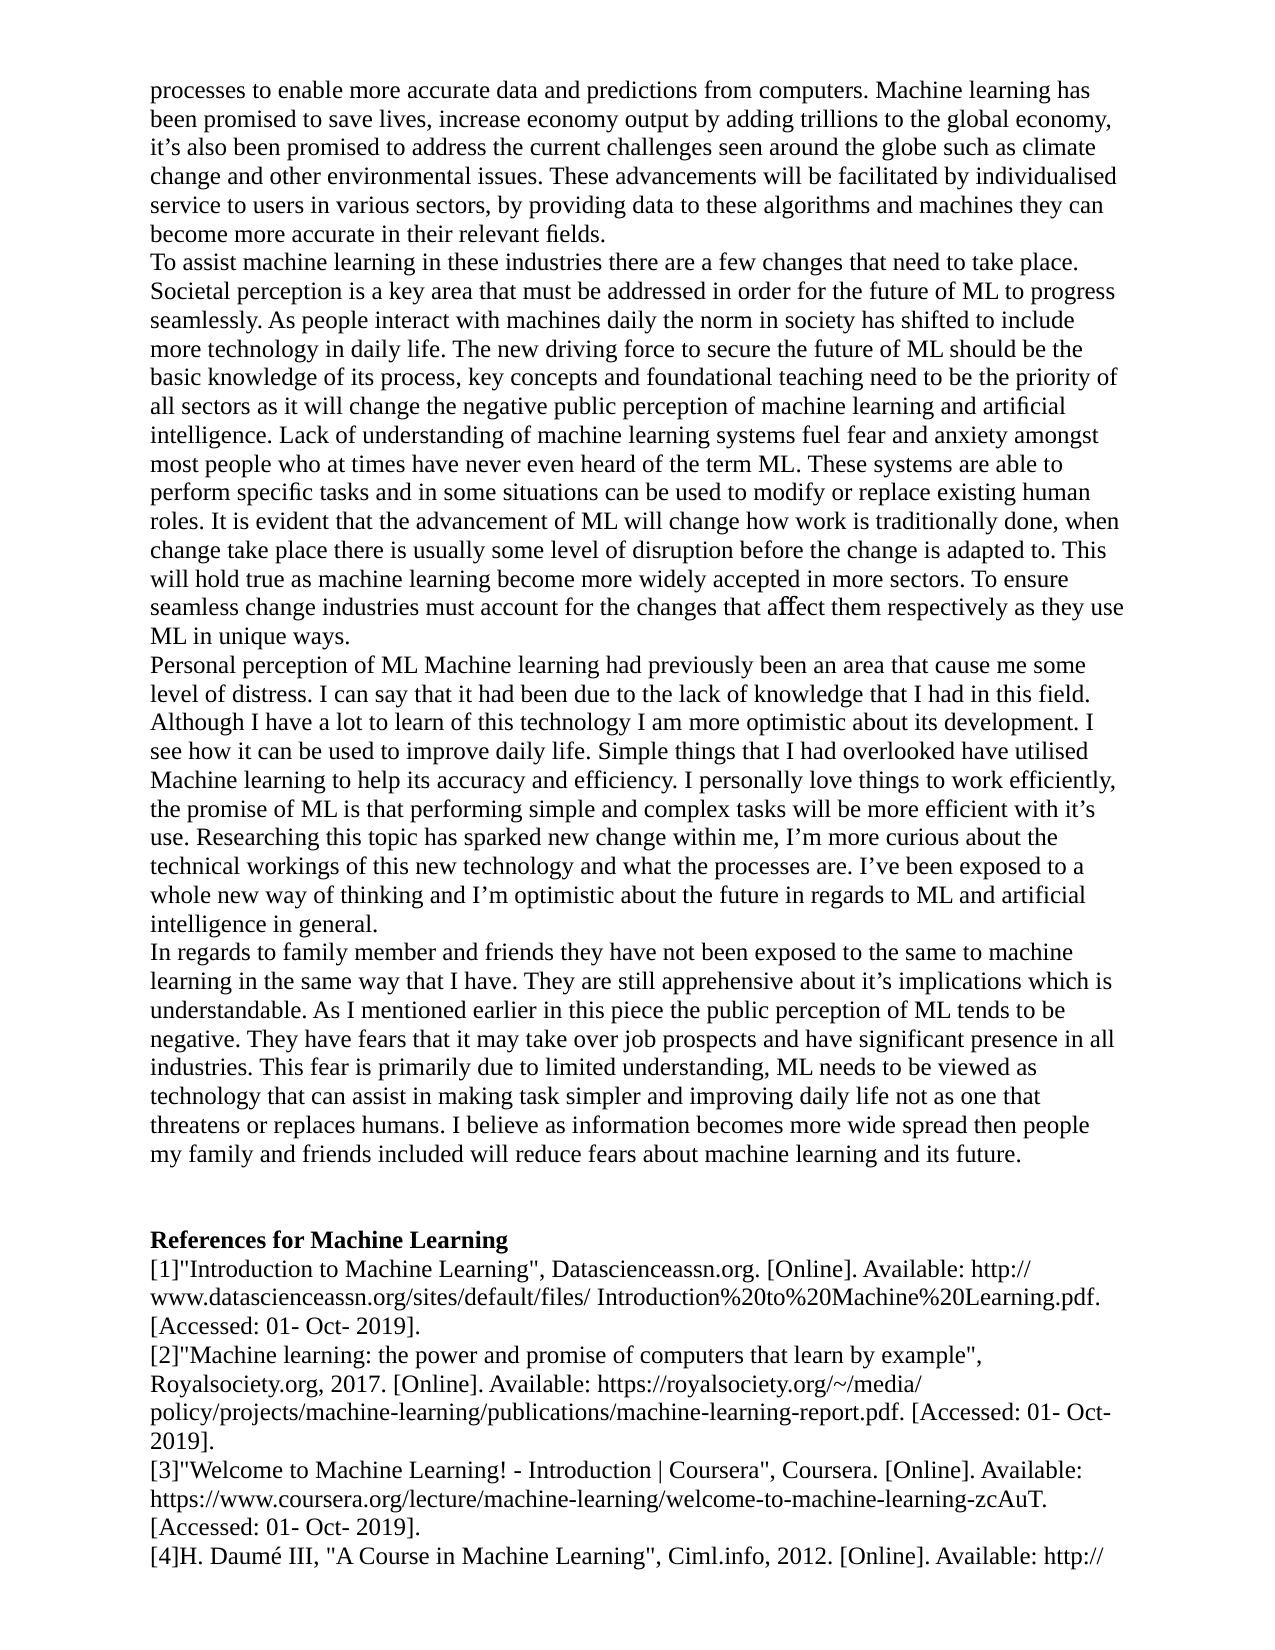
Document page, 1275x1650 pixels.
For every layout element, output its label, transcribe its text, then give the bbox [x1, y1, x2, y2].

text [4]H. Daumé III, "A Course in Machine Learning", Ciml.info, 2012. [Online]. Available: http:// [150, 1541, 1125, 1570]
text processes to enable more accurate data and predictions from computers. Machine learning has been promised to save lives, increase economy output by adding trillions to the global economy, it’s also been promised to address the current challenges seen around the globe such as climate change and other environmental issues. These advancements will be facilitated by individualised service to users in various sectors, by providing data to these algorithms and machines they can become more accurate in their relevant ﬁelds. To assist machine learning in these industries there are a few changes that need to take place. Societal perception is a key area that must be addressed in order for the future of ML to progress seamlessly. As people interact with machines daily the norm in society has shifted to include more technology in daily life. The new driving force to secure the future of ML should be the basic knowledge of its process, key concepts and foundational teaching need to be the priority of all sectors as it will change the negative public perception of machine learning and artiﬁcial intelligence. Lack of understanding of machine learning systems fuel fear and anxiety amongst most people who at times have never even heard of the term ML. These systems are able to perform speciﬁc tasks and in some situations can be used to modify or replace existing human roles. It is evident that the advancement of ML will change how work is traditionally done, when change take place there is usually some level of disruption before the change is adapted to. This will hold true as machine learning become more widely accepted in more sectors. To ensure seamless change industries must account for the changes that aﬀect them respectively as they use ML in unique ways. Personal perception of ML Machine learning had previously been an area that cause me some level of distress. I can say that it had been due to the lack of knowledge that I had in this field. Although I have a lot to learn of this technology I am more optimistic about its development. I see how it can be used to improve daily life. Simple things that I had overlooked have utilised Machine learning to help its accuracy and efficiency. I personally love things to work efficiently, the promise of ML is that performing simple and complex tasks will be more efficient with it’s use. Researching this topic has sparked new change within me, I’m more curious about the technical workings of this new technology and what the processes are. I’ve been exposed to a whole new way of thinking and I’m optimistic about the future in regards to ML and artificial intelligence in general. In regards to family member and friends they have not been exposed to the same to machine learning in the same way that I have. They are still apprehensive about it’s implications which is understandable. As I mentioned earlier in this piece the public perception of ML tends to be negative. They have fears that it may take over job prospects and have significant presence in all industries. This fear is primarily due to limited understanding, ML needs to be viewed as technology that can assist in making task simpler and improving daily life not as one that threatens or replaces humans. I believe as information becomes more wide spread then people my family and friends included will reduce fears about machine learning and its future. [150, 75, 1125, 1196]
text [1]"Introduction to Machine Learning", Datascienceassn.org. [Online]. Available: http:// www.datascienceassn.org/sites/default/files/ Introduction%20to%20Machine%20Learning.pdf. [Accessed: 01- Oct- 2019]. [150, 1254, 1125, 1340]
text [3]"Welcome to Machine Learning! - Introduction | Coursera", Coursera. [Online]. Available: https://www.coursera.org/lecture/machine-learning/welcome-to-machine-learning-zcAuT. [Accessed: 01- Oct- 2019]. [150, 1455, 1125, 1541]
text References for Machine Learning [150, 1225, 1125, 1254]
text [2]"Machine learning: the power and promise of computers that learn by example", Royalsociety.org, 2017. [Online]. Available: https://royalsociety.org/~/media/ policy/projects/machine-learning/publications/machine-learning-report.pdf. [Accessed: 01- Oct- 2019]. [150, 1340, 1125, 1455]
